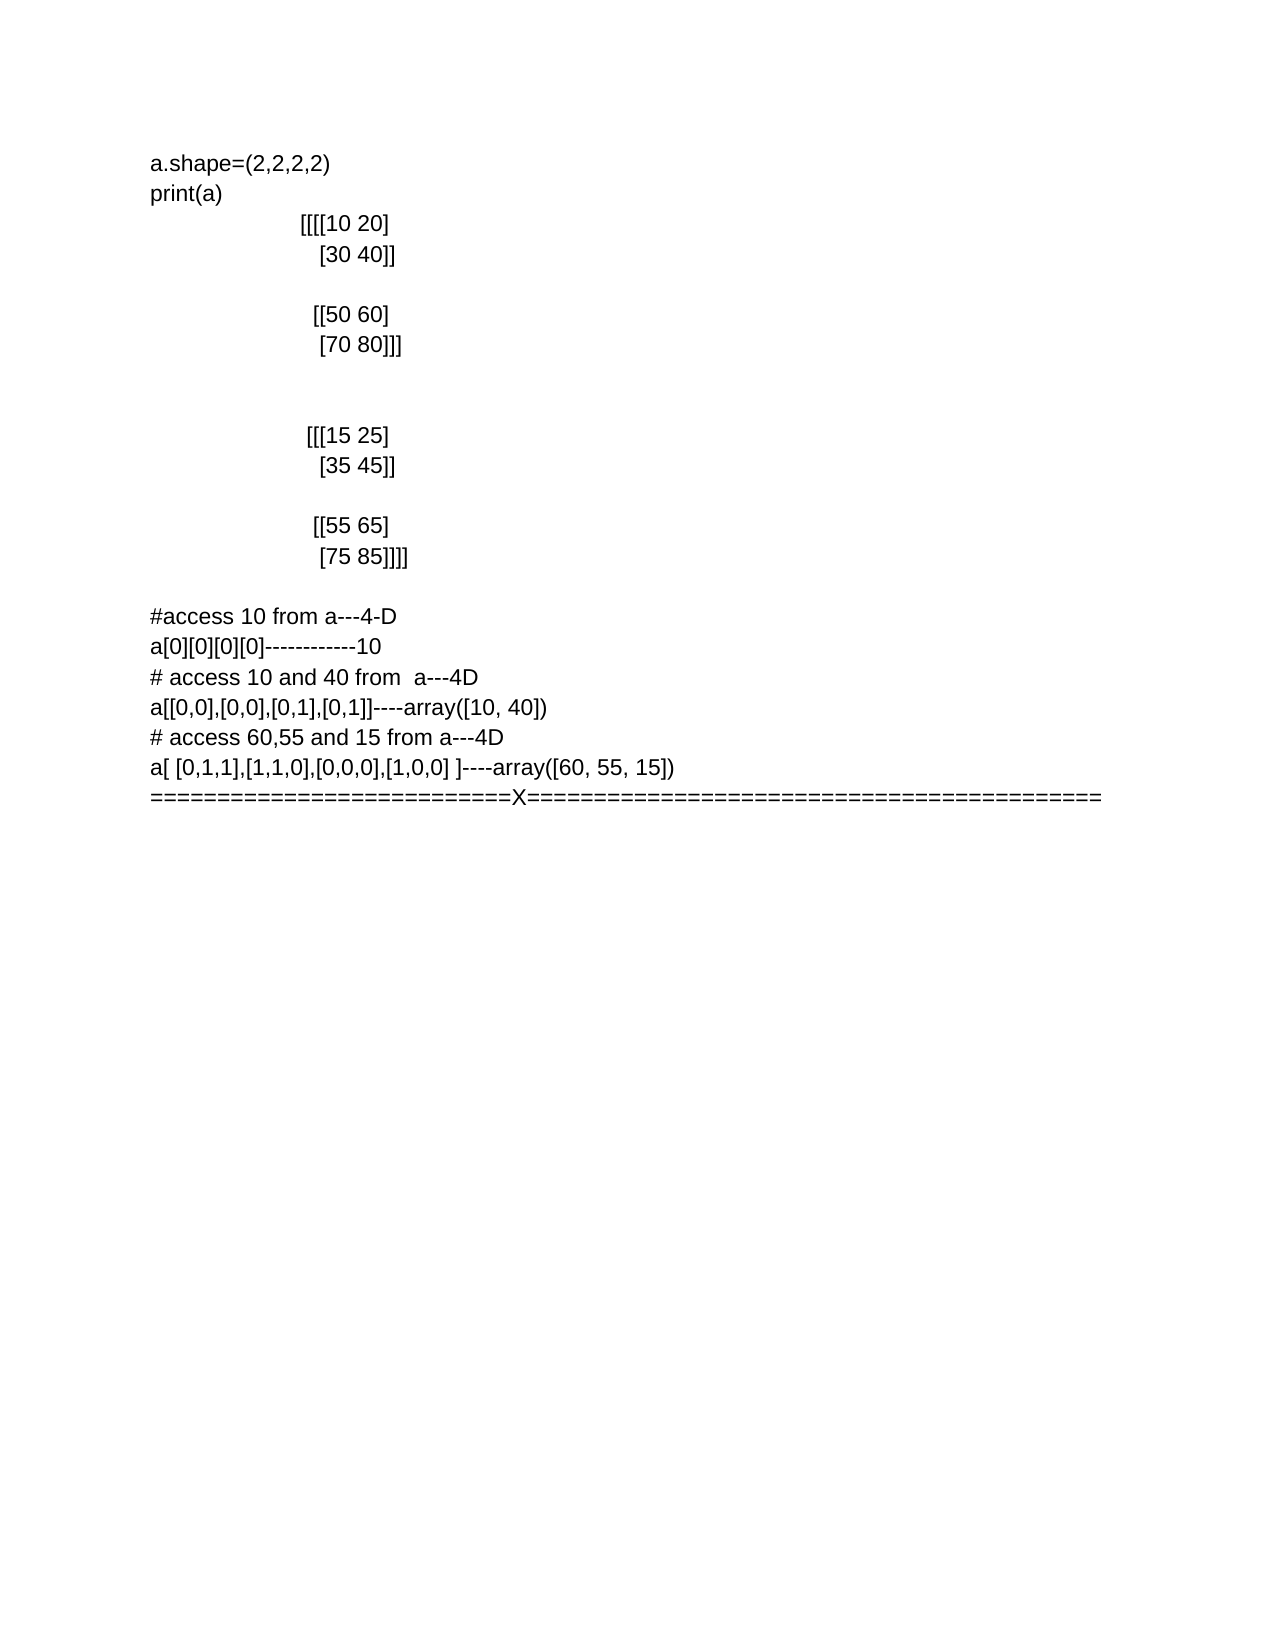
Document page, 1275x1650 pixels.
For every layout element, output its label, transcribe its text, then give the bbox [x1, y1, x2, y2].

text [[50 60] [150, 301, 1125, 327]
text # access 10 and 40 from a---4D [150, 663, 1125, 690]
text a[[0,0],[0,0],[0,1],[0,1]]----array([10, 40]) [150, 694, 1125, 720]
text [35 45]] [150, 452, 1125, 478]
text [[55 65] [150, 512, 1125, 539]
text # access 60,55 and 15 from a---4D [150, 724, 1125, 750]
text a.shape=(2,2,2,2) [150, 150, 1125, 176]
text print(a) [150, 180, 1125, 207]
text #access 10 from a---4-D [150, 603, 1125, 629]
text [30 40]] [150, 241, 1125, 267]
text [70 80]]] [150, 331, 1125, 358]
text ===========================X=========================================== [150, 784, 1125, 811]
text a[ [0,1,1],[1,1,0],[0,0,0],[1,0,0] ]----array([60, 55, 15]) [150, 754, 1125, 781]
text a[0][0][0][0]------------10 [150, 633, 1125, 660]
text [[[15 25] [150, 422, 1125, 448]
text [[[[10 20] [150, 210, 1125, 237]
text [75 85]]]] [150, 543, 1125, 569]
